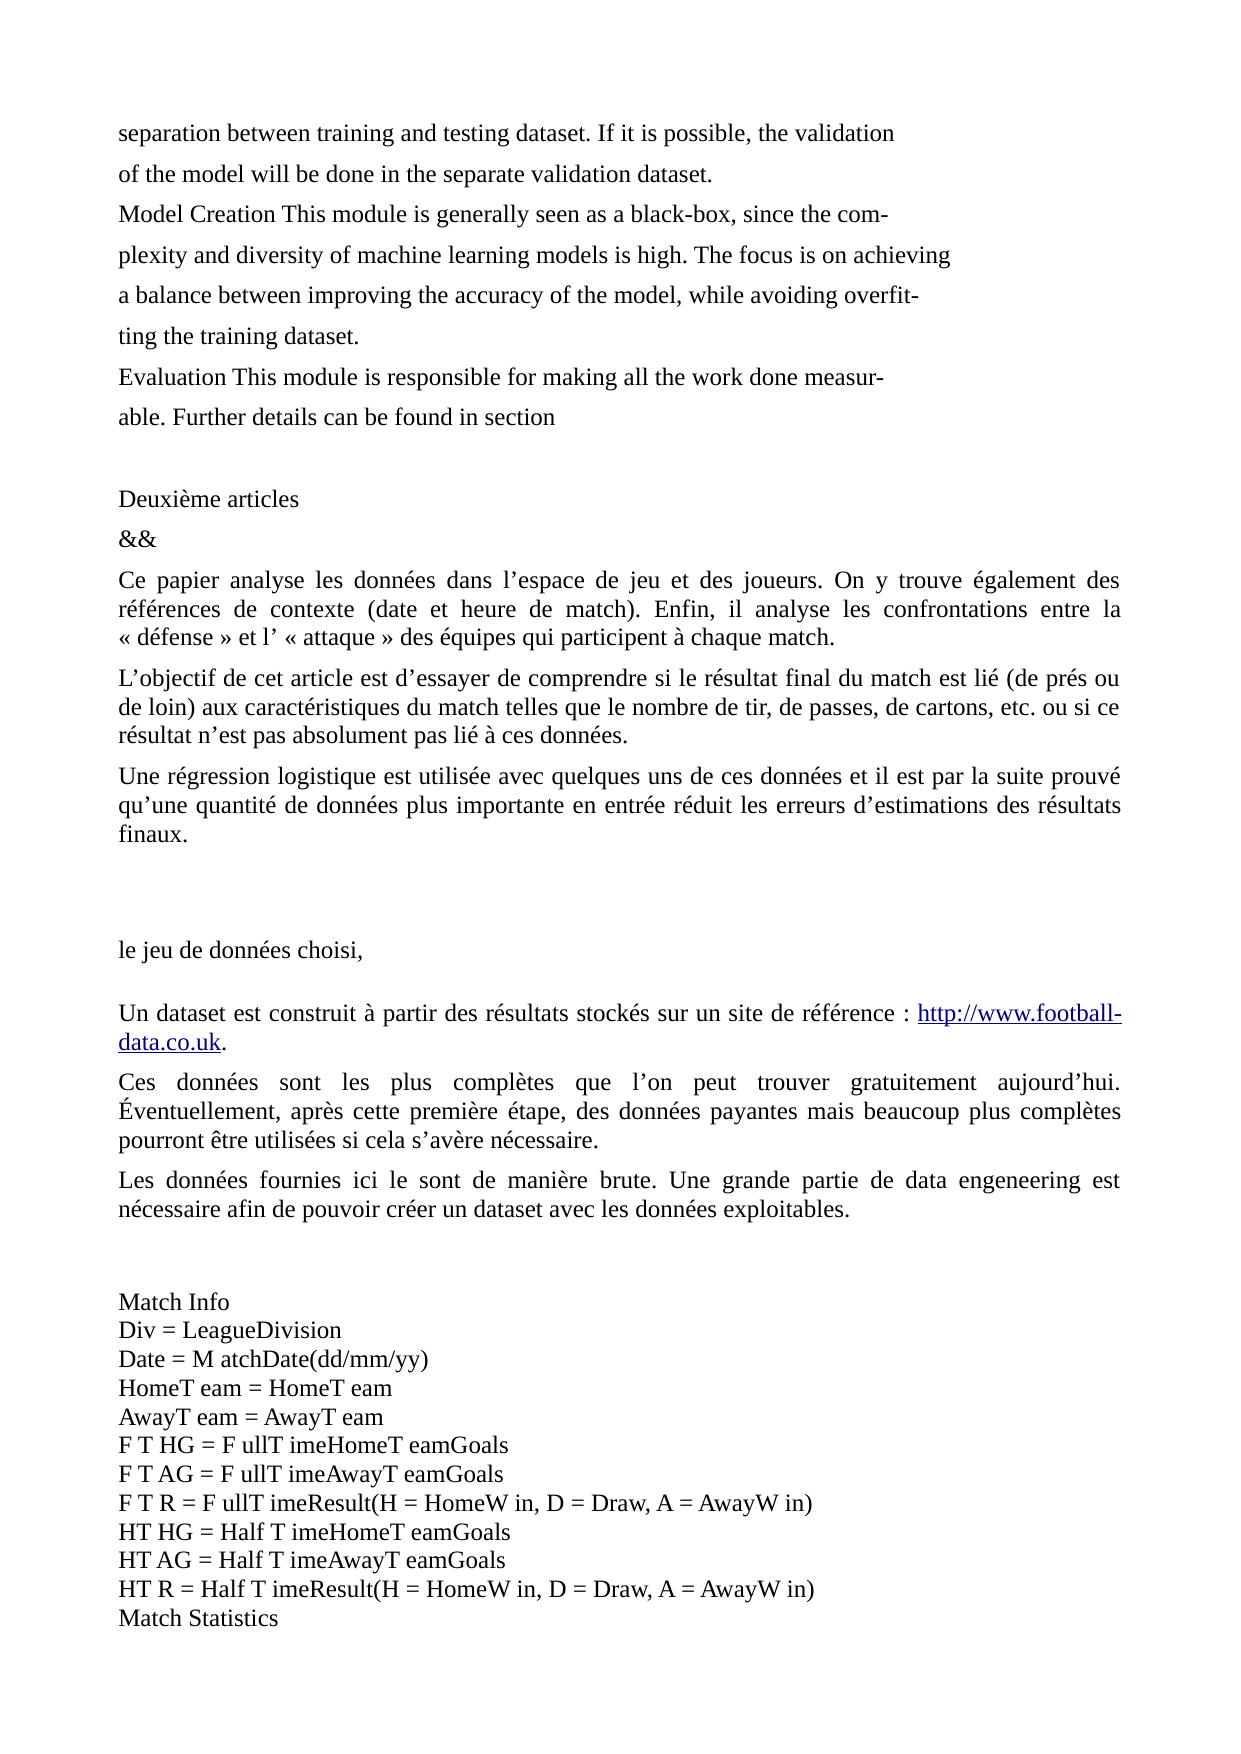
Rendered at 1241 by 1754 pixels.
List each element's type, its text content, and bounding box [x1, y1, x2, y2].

text L’objectif de cet article est d’essayer de comprendre si le résultat final du match est lié (de prés ou de loin) aux caractéristiques du match telles que le nombre de tir, de passes, de cartons, etc. ou si ce résultat n’est pas absolument pas lié à ces données. [118, 663, 1122, 749]
text F T R = F ullT imeResult(H = HomeW in, D = Draw, A = AwayW in) [118, 1488, 1122, 1517]
text HT R = Half T imeResult(H = HomeW in, D = Draw, A = AwayW in) [118, 1574, 1122, 1603]
text HomeT eam = HomeT eam [118, 1373, 1122, 1402]
text && [118, 524, 1122, 553]
text ting the training dataset. [118, 321, 1122, 350]
text Une régression logistique est utilisée avec quelques uns de ces données et il est par la suite prouvé qu’une quantité de données plus importante en entrée réduit les erreurs d’estimations des résultats finaux. [118, 761, 1122, 847]
text F T HG = F ullT imeHomeT eamGoals [118, 1430, 1122, 1459]
text Un dataset est construit à partir des résultats stockés sur un site de référence : http://www.football-data.co.uk. [118, 998, 1122, 1056]
text HT AG = Half T imeAwayT eamGoals [118, 1545, 1122, 1574]
text Ce papier analyse les données dans l’espace de jeu et des joueurs. On y trouve également des références de contexte (date et heure de match). Enfin, il analyse les confrontations entre la « défense » et l’ « attaque » des équipes qui participent à chaque match. [118, 565, 1122, 651]
text Model Creation This module is generally seen as a black-box, since the com- [118, 199, 1122, 228]
text Div = LeagueDivision [118, 1315, 1122, 1344]
text Date = M atchDate(dd/mm/yy) [118, 1344, 1122, 1373]
text separation between training and testing dataset. If it is possible, the validation [118, 118, 1122, 147]
text AwayT eam = AwayT eam [118, 1402, 1122, 1430]
text plexity and diversity of machine learning models is high. The focus is on achieving [118, 240, 1122, 269]
text Match Info [118, 1287, 1122, 1315]
text Les données fournies ici le sont de manière brute. Une grande partie de data engeneering est nécessaire afin de pouvoir créer un dataset avec les données exploitables. [118, 1166, 1122, 1223]
text Match Statistics [118, 1603, 1122, 1632]
text le jeu de données choisi, [118, 935, 1122, 963]
text HT HG = Half T imeHomeT eamGoals [118, 1517, 1122, 1545]
text Evaluation This module is responsible for making all the work done measur- [118, 362, 1122, 391]
text F T AG = F ullT imeAwayT eamGoals [118, 1459, 1122, 1488]
text Deuxième articles [118, 484, 1122, 512]
text able. Further details can be found in section [118, 402, 1122, 431]
text Ces données sont les plus complètes que l’on peut trouver gratuitement aujourd’hui. Éventuellement, après cette première étape, des données payantes mais beaucoup plus complètes pourront être utilisées si cela s’avère nécessaire. [118, 1067, 1122, 1154]
text a balance between improving the accuracy of the model, while avoiding overfit- [118, 281, 1122, 309]
text of the model will be done in the separate validation dataset. [118, 159, 1122, 187]
